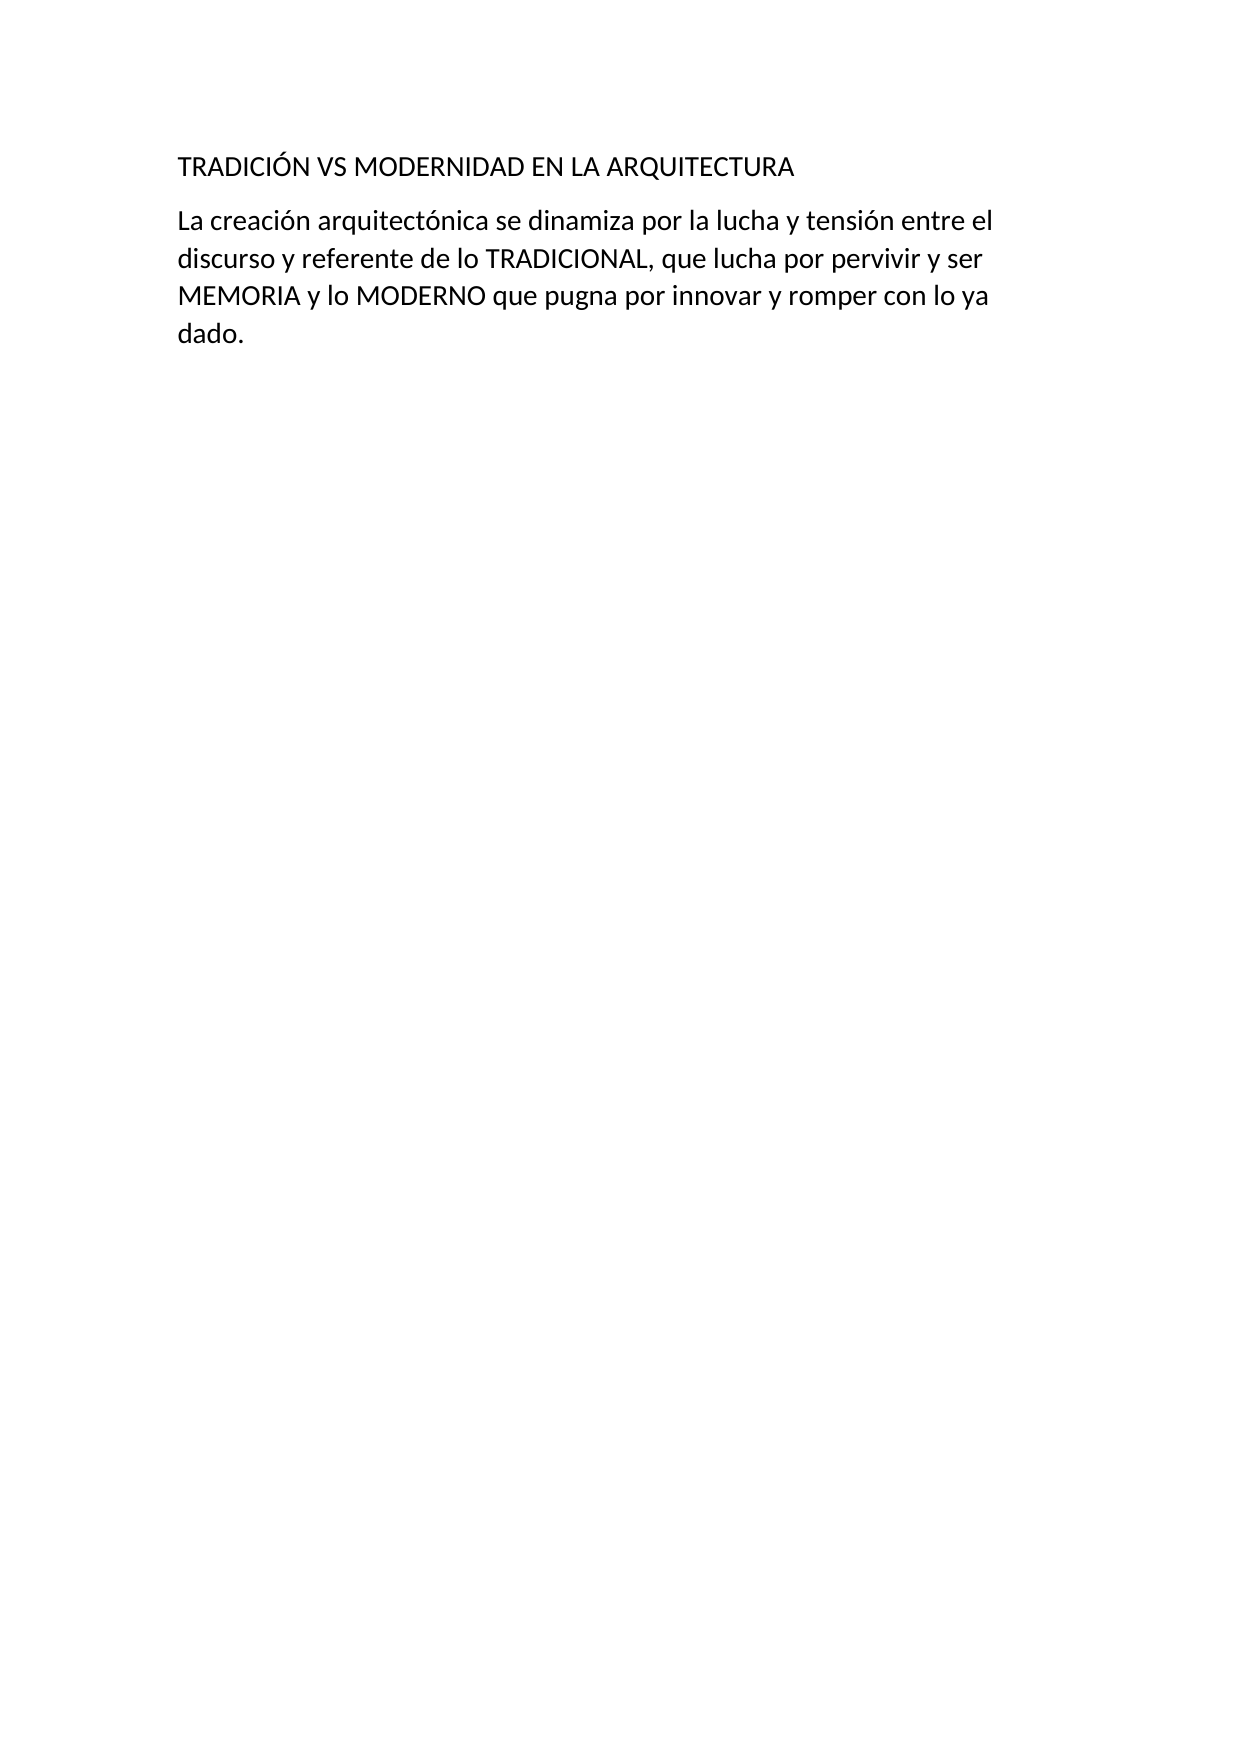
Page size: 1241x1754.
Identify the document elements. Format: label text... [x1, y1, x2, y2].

text La creación arquitectónica se dinamiza por la lucha y tensión entre el discurso y referente de lo TRADICIONAL, que lucha por pervivir y ser MEMORIA y lo MODERNO que pugna por innovar y romper con lo ya dado. [177, 202, 1063, 351]
text TRADICIÓN VS MODERNIDAD EN LA ARQUITECTURA [177, 148, 1063, 183]
